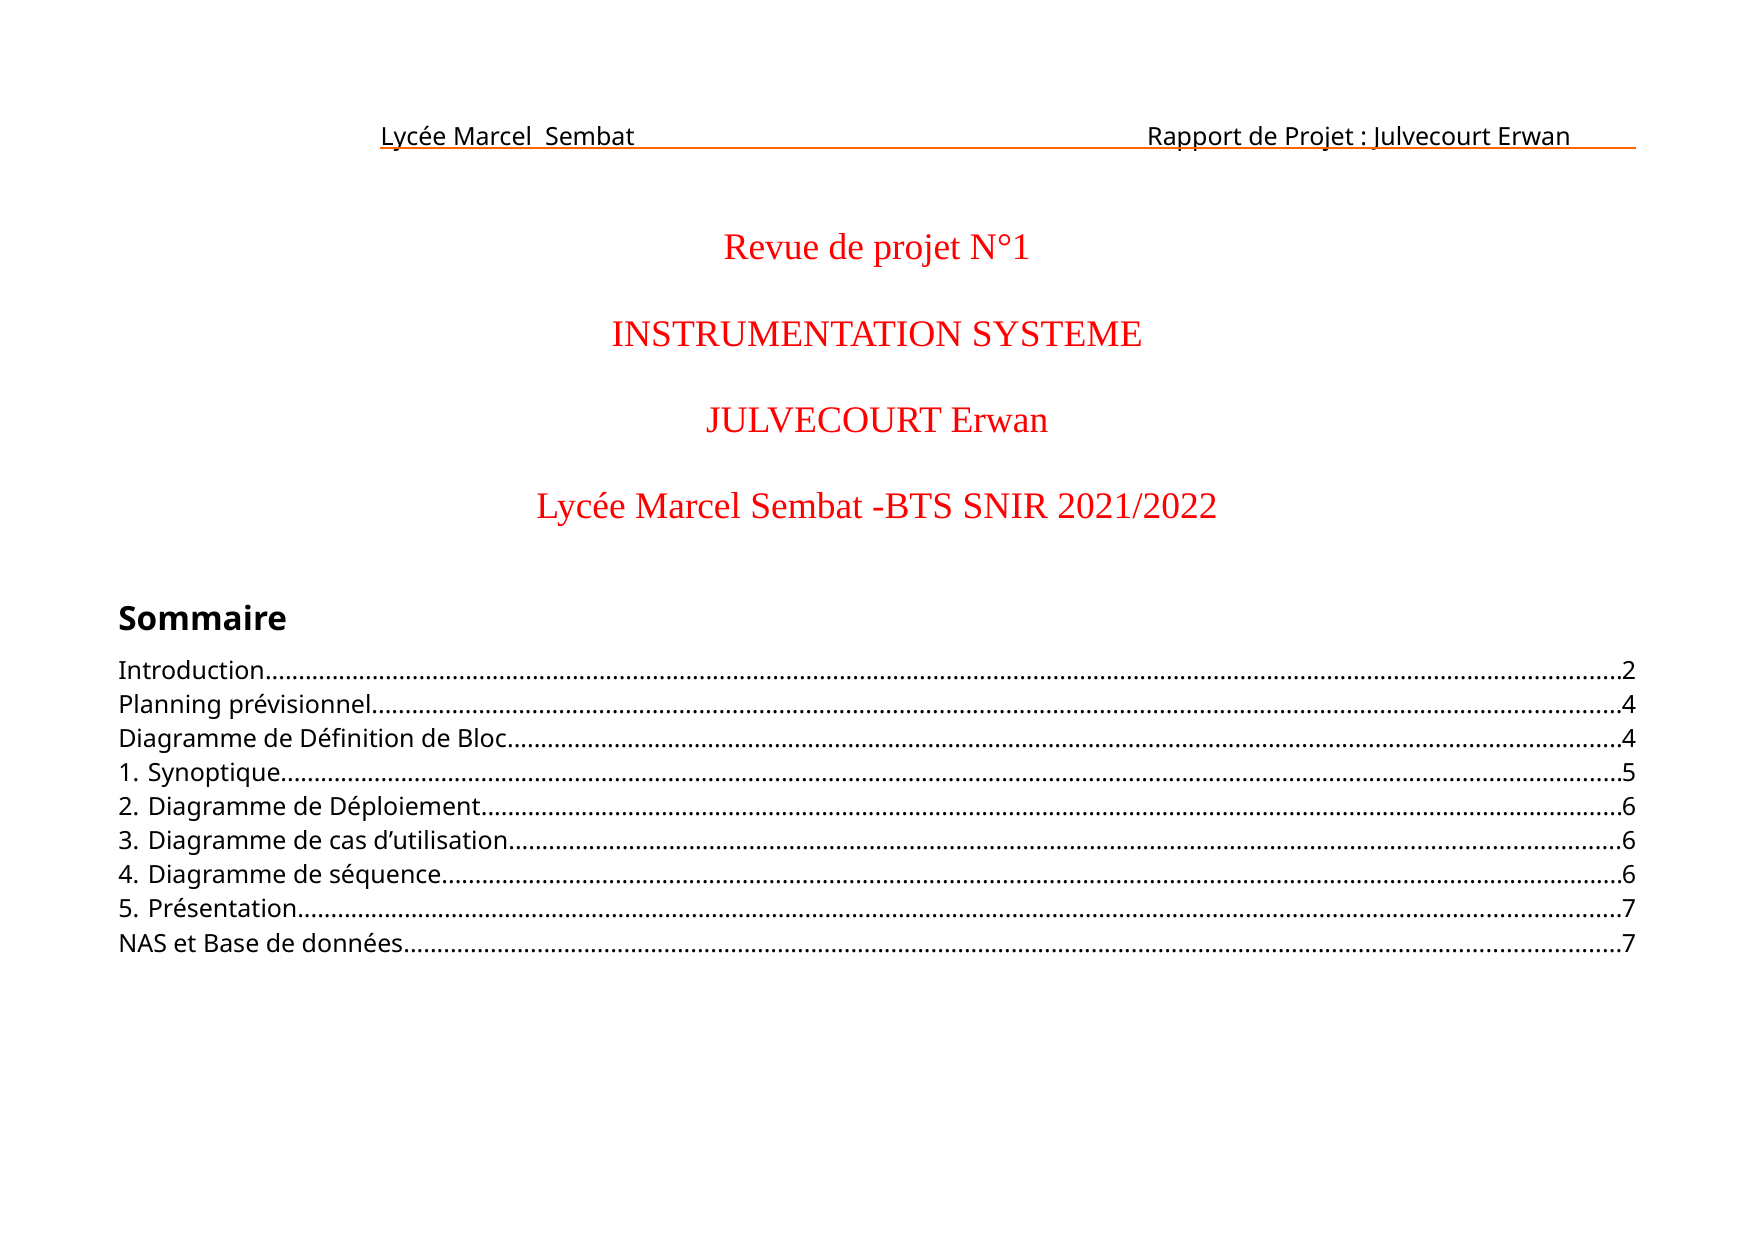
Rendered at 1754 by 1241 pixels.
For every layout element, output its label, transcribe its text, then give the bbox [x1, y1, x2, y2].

list Synoptique 5 [118, 755, 1636, 789]
list Présentation 7 [118, 891, 1636, 925]
subtitle Sommaire [118, 595, 1636, 640]
text Planning prévisionnel 4 [118, 687, 1636, 721]
list Diagramme de cas d’utilisation 6 [118, 823, 1636, 857]
text Revue de projet N°1 [118, 225, 1636, 268]
text INSTRUMENTATION SYSTEME [118, 311, 1636, 354]
text Diagramme de Définition de Bloc 4 [118, 721, 1636, 755]
text Lycée Marcel Sembat -BTS SNIR 2021/2022 [118, 483, 1636, 527]
text Introduction 2 [118, 653, 1636, 687]
text NAS et Base de données 7 [118, 925, 1636, 959]
list Diagramme de séquence 6 [118, 857, 1636, 891]
list Diagramme de Déploiement 6 [118, 789, 1636, 823]
text JULVECOURT Erwan [118, 397, 1636, 440]
